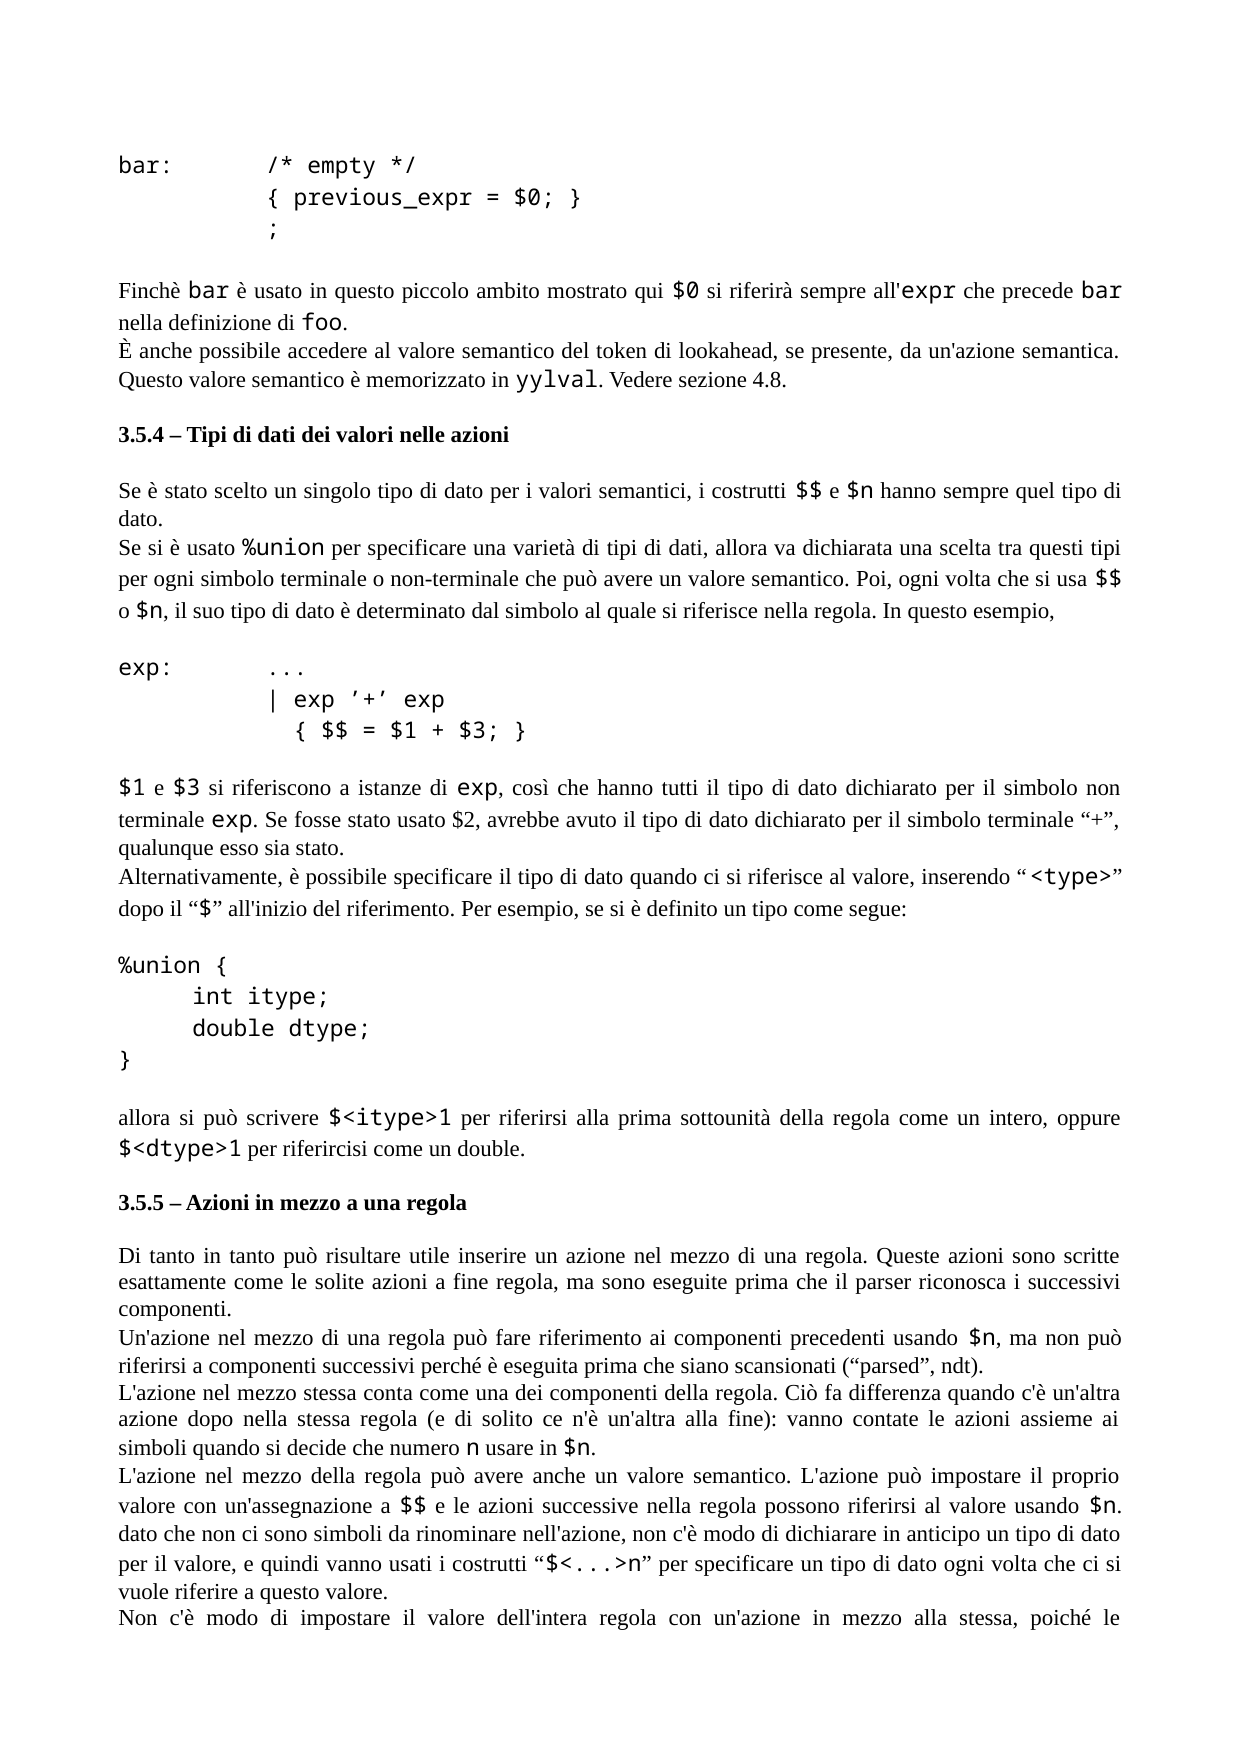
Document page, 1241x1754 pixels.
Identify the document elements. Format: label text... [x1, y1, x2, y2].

text exp: ... [118, 651, 1122, 682]
text 3.5.5 – Azioni in mezzo a una regola [118, 1189, 1122, 1216]
text } [118, 1043, 1122, 1074]
text int itype; [118, 980, 1122, 1012]
text Di tanto in tanto può risultare utile inserire un azione nel mezzo di una regola. Queste azioni sono scritte esattamente come le solite azioni a fine regola, ma sono eseguite prima che il parser riconosca i successivi componenti. [118, 1242, 1122, 1321]
text double dtype; [118, 1012, 1122, 1043]
text Finchè bar è usato in questo piccolo ambito mostrato qui $0 si riferirà sempre all'expr che precede bar nella definizione di foo. [118, 274, 1122, 337]
text Un'azione nel mezzo di una regola può fare riferimento ai componenti precedenti usando $n, ma non può riferirsi a componenti successivi perché è eseguita prima che siano scansionati (“parsed”, ndt). [118, 1321, 1122, 1379]
text { previous_expr = $0; } [118, 181, 1122, 212]
text %union { [118, 949, 1122, 980]
text { $$ = $1 + $3; } [118, 714, 1122, 745]
text allora si può scrivere $<itype>1 per riferirsi alla prima sottounità della regola come un intero, oppure $<dtype>1 per riferircisi come un double. [118, 1100, 1122, 1163]
text Se si è usato %union per specificare una varietà di tipi di dati, allora va dichiarata una scelta tra questi tipi per ogni simbolo terminale o non-terminale che può avere un valore semantico. Poi, ogni volta che si usa $$ o $n, il suo tipo di dato è determinato dal simbolo al quale si riferisce nella regola. In questo esempio, [118, 531, 1122, 625]
text $1 e $3 si riferiscono a istanze di exp, così che hanno tutti il tipo di dato dichiarato per il simbolo non terminale exp. Se fosse stato usato $2, avrebbe avuto il tipo di dato dichiarato per il simbolo terminale “+”, qualunque esso sia stato. [118, 771, 1122, 860]
text bar: /* empty */ [118, 149, 1122, 181]
text L'azione nel mezzo stessa conta come una dei componenti della regola. Ciò fa differenza quando c'è un'altra azione dopo nella stessa regola (e di solito ce n'è un'altra alla fine): vanno contate le azioni assieme ai simboli quando si decide che numero n usare in $n. [118, 1379, 1122, 1463]
text ; [118, 212, 1122, 243]
text Alternativamente, è possibile specificare il tipo di dato quando ci si riferisce al valore, inserendo “<type>” dopo il “$” all'inizio del riferimento. Per esempio, se si è definito un tipo come segue: [118, 860, 1122, 923]
text | exp ’+’ exp [118, 682, 1122, 714]
text 3.5.4 – Tipi di dati dei valori nelle azioni [118, 421, 1122, 447]
text Se è stato scelto un singolo tipo di dato per i valori semantici, i costrutti $$ e $n hanno sempre quel tipo di dato. [118, 473, 1122, 531]
text Non c'è modo di impostare il valore dell'intera regola con un'azione in mezzo alla stessa, poiché le [118, 1604, 1122, 1631]
text L'azione nel mezzo della regola può avere anche un valore semantico. L'azione può impostare il proprio valore con un'assegnazione a $$ e le azioni successive nella regola possono riferirsi al valore usando $n. dato che non ci sono simboli da rinominare nell'azione, non c'è modo di dichiarare in anticipo un tipo di dato per il valore, e quindi vanno usati i costrutti “$<...>n” per specificare un tipo di dato ogni volta che ci si vuole riferire a questo valore. [118, 1463, 1122, 1604]
text È anche possibile accedere al valore semantico del token di lookahead, se presente, da un'azione semantica. Questo valore semantico è memorizzato in yylval. Vedere sezione 4.8. [118, 337, 1122, 394]
